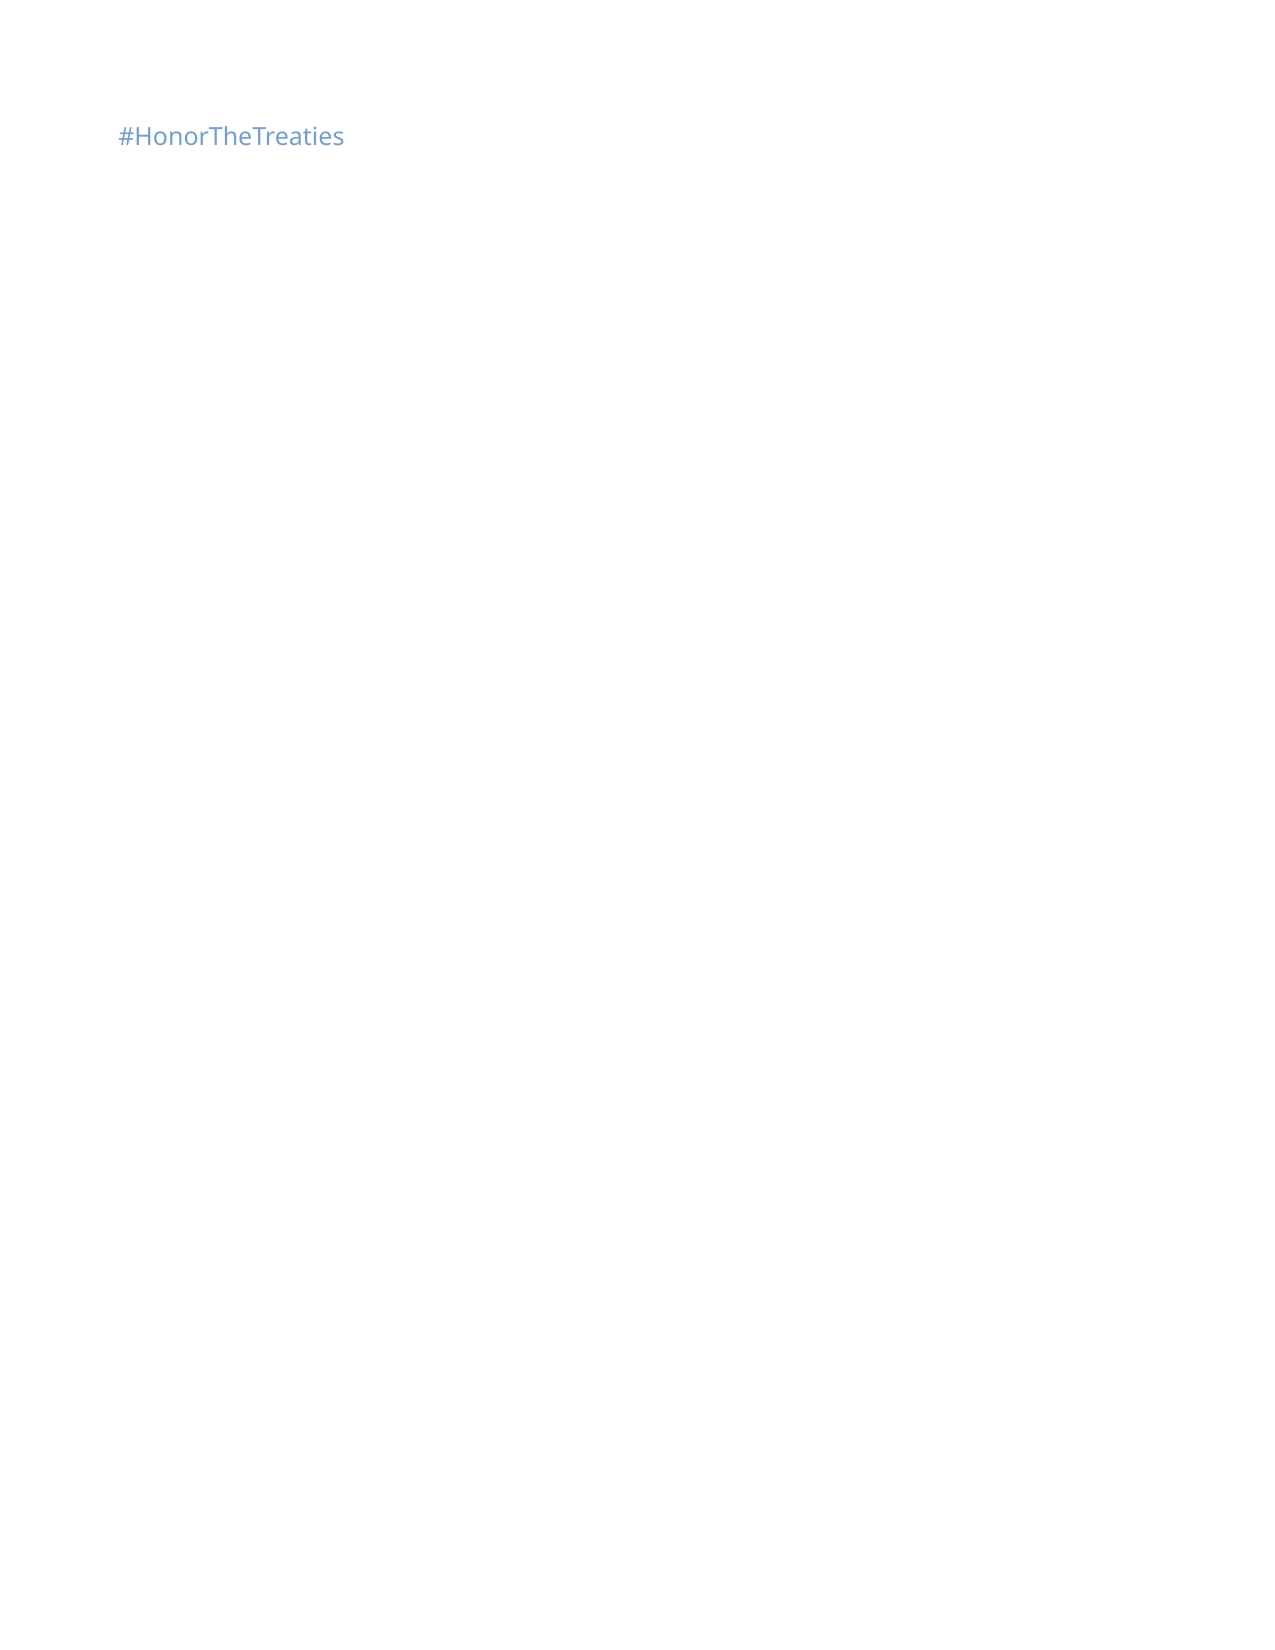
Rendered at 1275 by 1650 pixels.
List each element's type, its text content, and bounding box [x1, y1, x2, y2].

text #HonorTheTreaties [118, 118, 1157, 152]
